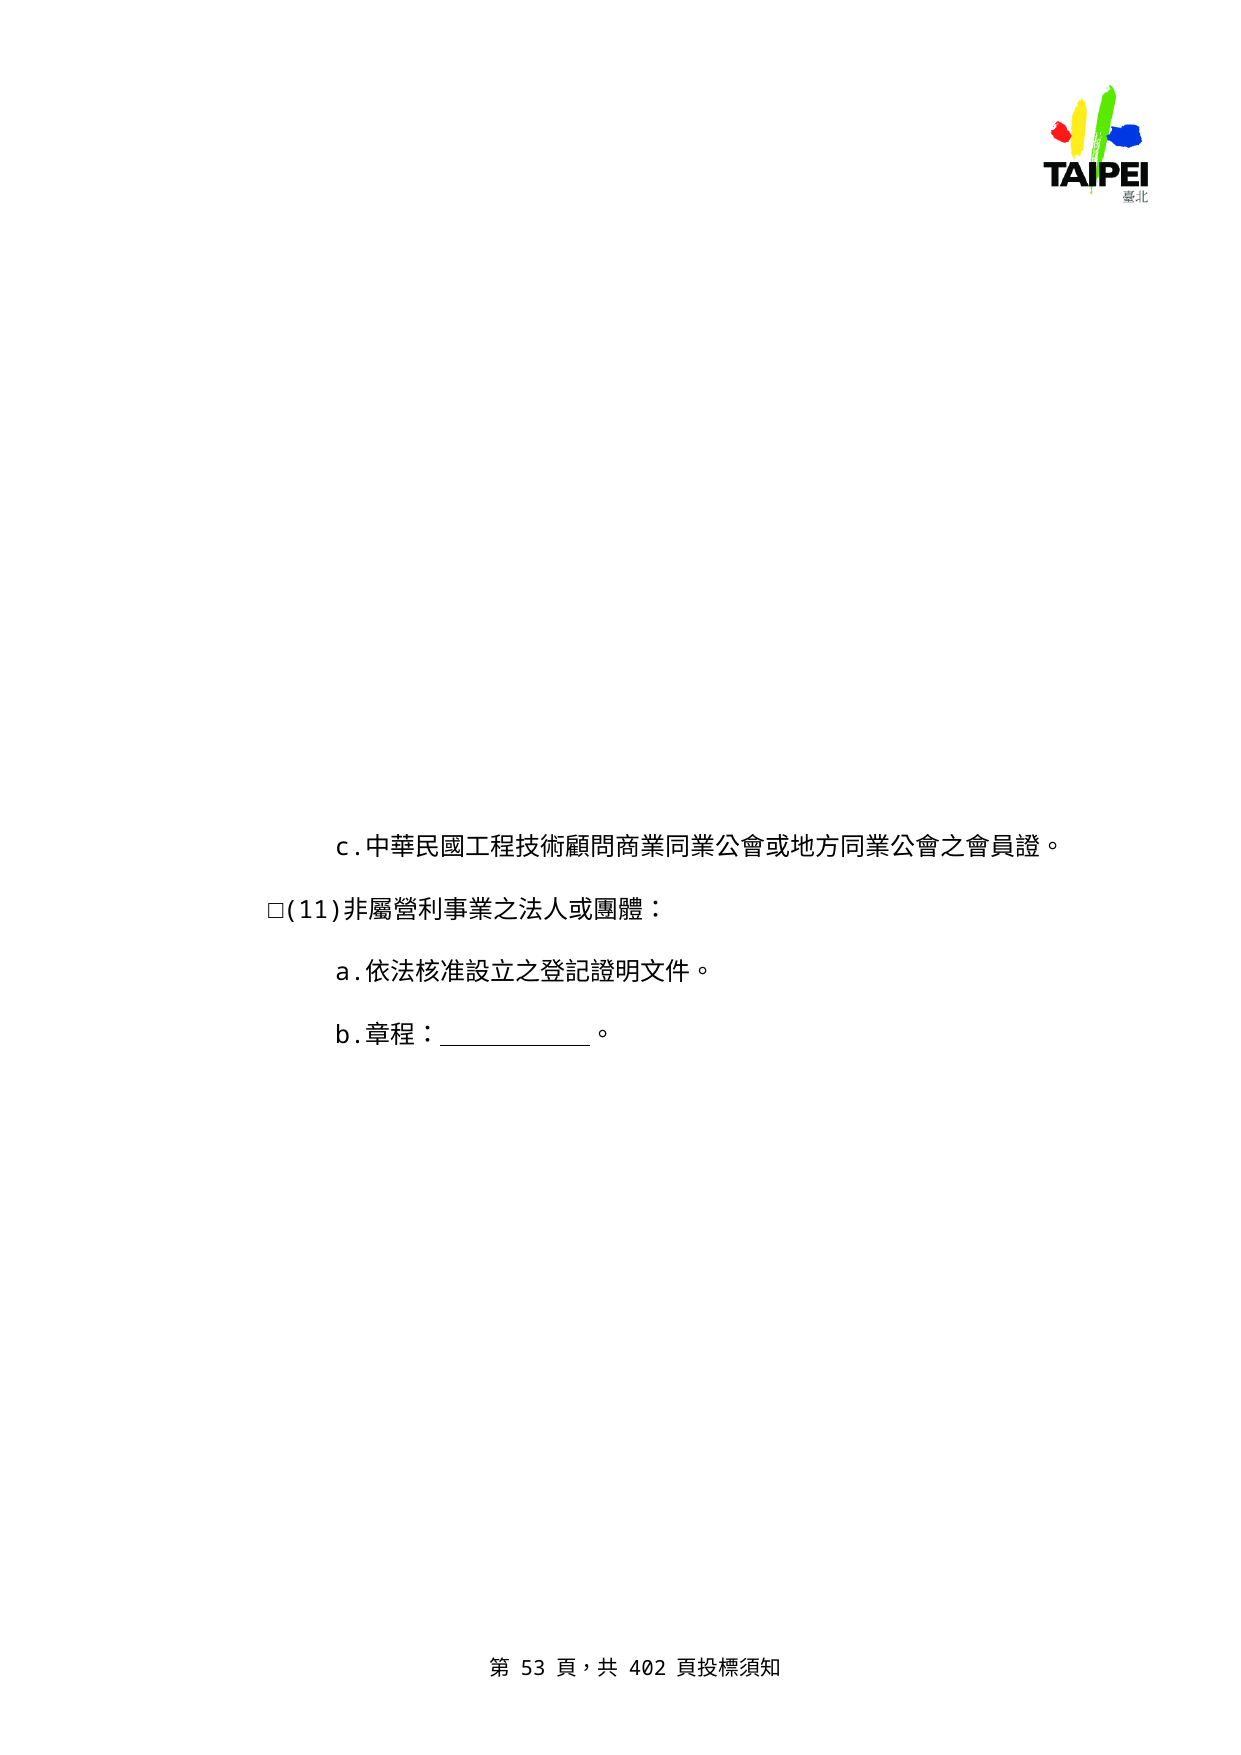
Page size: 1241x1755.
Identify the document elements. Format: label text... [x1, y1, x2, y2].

text a.依法核准設立之登記證明文件。 [335, 928, 1152, 991]
text b.章程：＿＿＿＿＿＿。 [335, 991, 1152, 1053]
text c.中華民國工程技術顧問商業同業公會或地方同業公會之會員證。 [335, 803, 1152, 866]
text □(11)非屬營利事業之法人或團體： [268, 866, 1152, 928]
